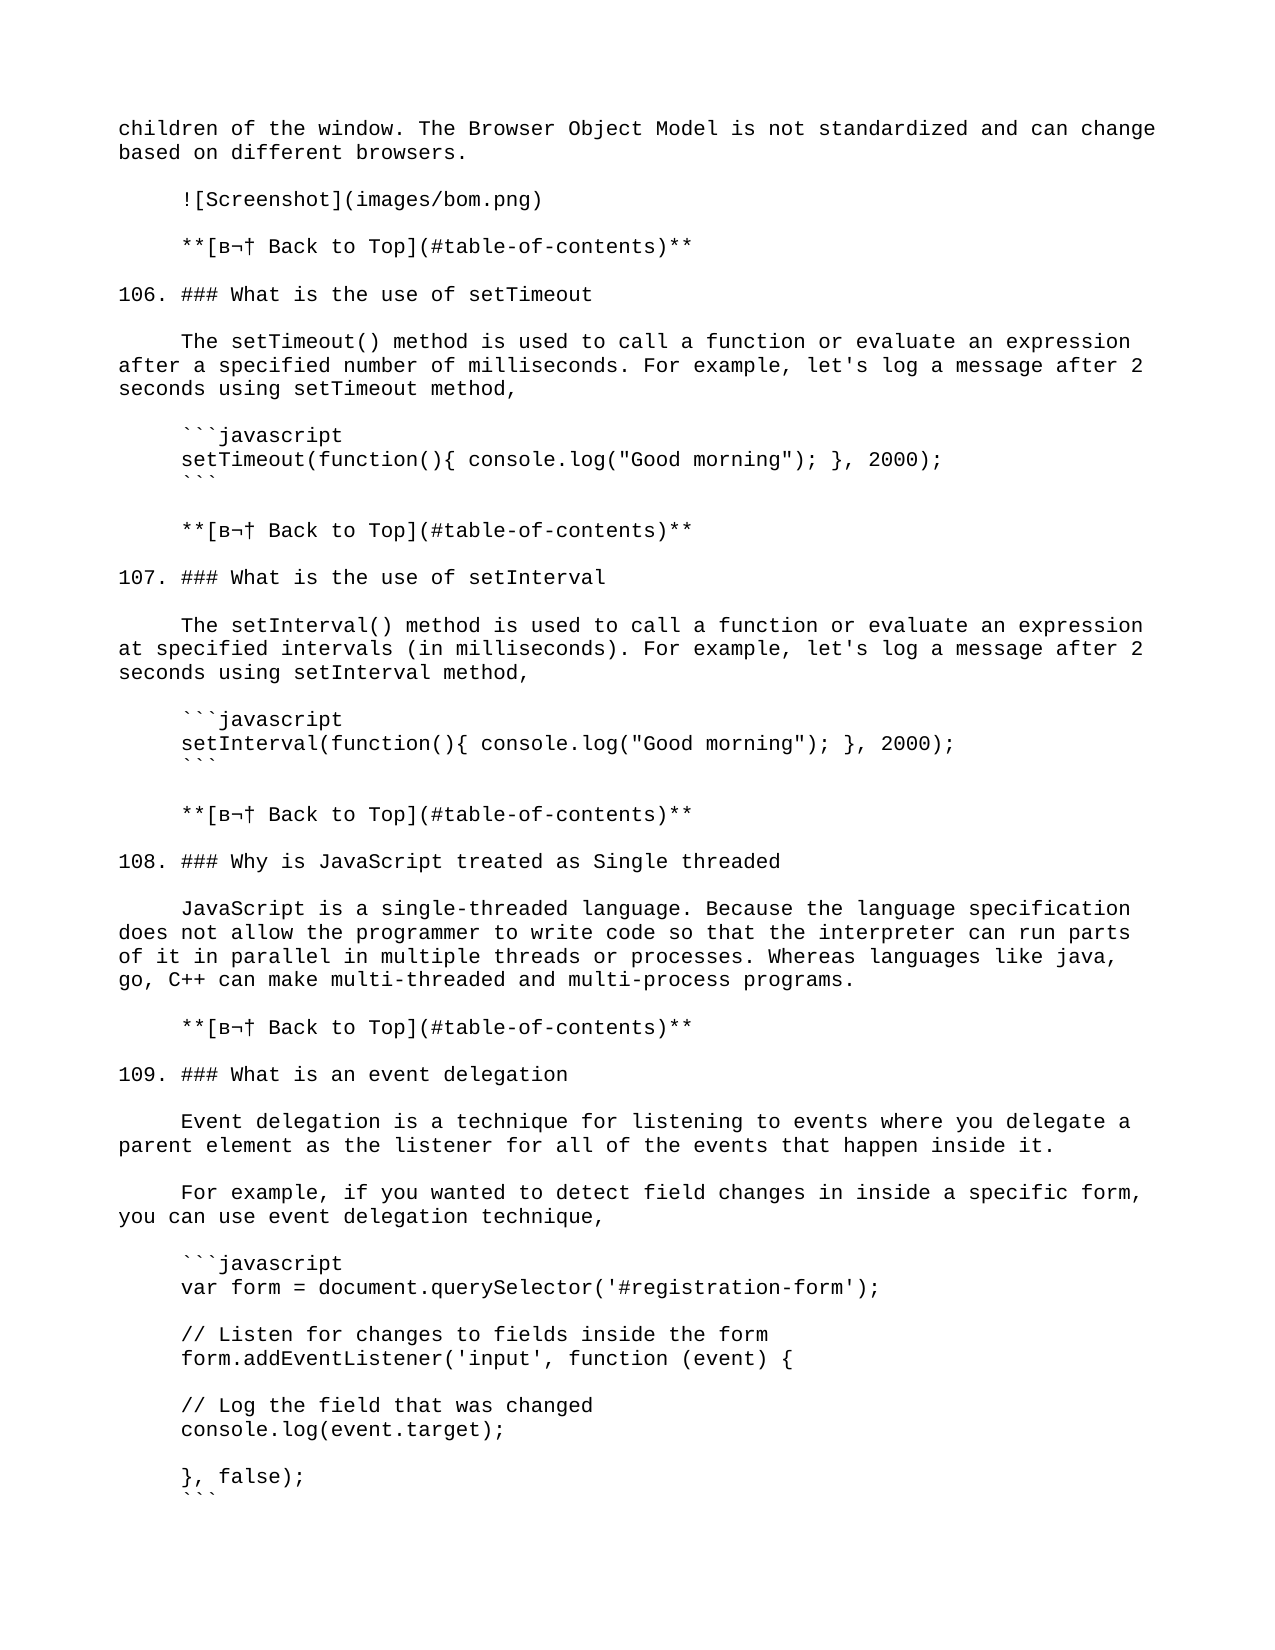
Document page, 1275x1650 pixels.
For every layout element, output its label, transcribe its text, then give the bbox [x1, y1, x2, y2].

text 107. ### What is the use of setInterval [118, 567, 1157, 591]
text The setTimeout() method is used to call a function or evaluate an expression after a specified number of milliseconds. For example, let's log a message after 2 seconds using setTimeout method, [118, 331, 1157, 402]
text **[в¬† Back to Top](#table-of-contents)** [118, 520, 1157, 544]
text **[в¬† Back to Top](#table-of-contents)** [118, 236, 1157, 260]
text The setInterval() method is used to call a function or evaluate an expression at specified intervals (in milliseconds). For example, let's log a message after 2 seconds using setInterval method, [118, 615, 1157, 686]
text 109. ### What is an event delegation [118, 1064, 1157, 1088]
text var form = document.querySelector('#registration-form'); [118, 1277, 1157, 1300]
text ```javascript [118, 709, 1157, 733]
text setInterval(function(){ console.log("Good morning"); }, 2000); [118, 733, 1157, 757]
text ![Screenshot](images/bom.png) [118, 189, 1157, 213]
text ``` [118, 1489, 1157, 1513]
text **[в¬† Back to Top](#table-of-contents)** [118, 1017, 1157, 1040]
text ``` [118, 473, 1157, 496]
text 106. ### What is the use of setTimeout [118, 284, 1157, 307]
text JavaScript is a single-threaded language. Because the language specification does not allow the programmer to write code so that the interpreter can run parts of it in parallel in multiple threads or processes. Whereas languages like java, go, C++ can make multi-threaded and multi-process programs. [118, 898, 1157, 993]
text children of the window. The Browser Object Model is not standardized and can change based on different browsers. [118, 118, 1157, 165]
text 108. ### Why is JavaScript treated as Single threaded [118, 851, 1157, 875]
text ```javascript [118, 426, 1157, 449]
text // Log the field that was changed [118, 1395, 1157, 1419]
text }, false); [118, 1466, 1157, 1489]
text console.log(event.target); [118, 1419, 1157, 1442]
text Event delegation is a technique for listening to events where you delegate a parent element as the listener for all of the events that happen inside it. [118, 1111, 1157, 1158]
text setTimeout(function(){ console.log("Good morning"); }, 2000); [118, 449, 1157, 473]
text ``` [118, 757, 1157, 780]
text For example, if you wanted to detect field changes in inside a specific form, you can use event delegation technique, [118, 1182, 1157, 1229]
text ```javascript [118, 1253, 1157, 1277]
text form.addEventListener('input', function (event) { [118, 1348, 1157, 1371]
text **[в¬† Back to Top](#table-of-contents)** [118, 804, 1157, 827]
text // Listen for changes to fields inside the form [118, 1324, 1157, 1348]
